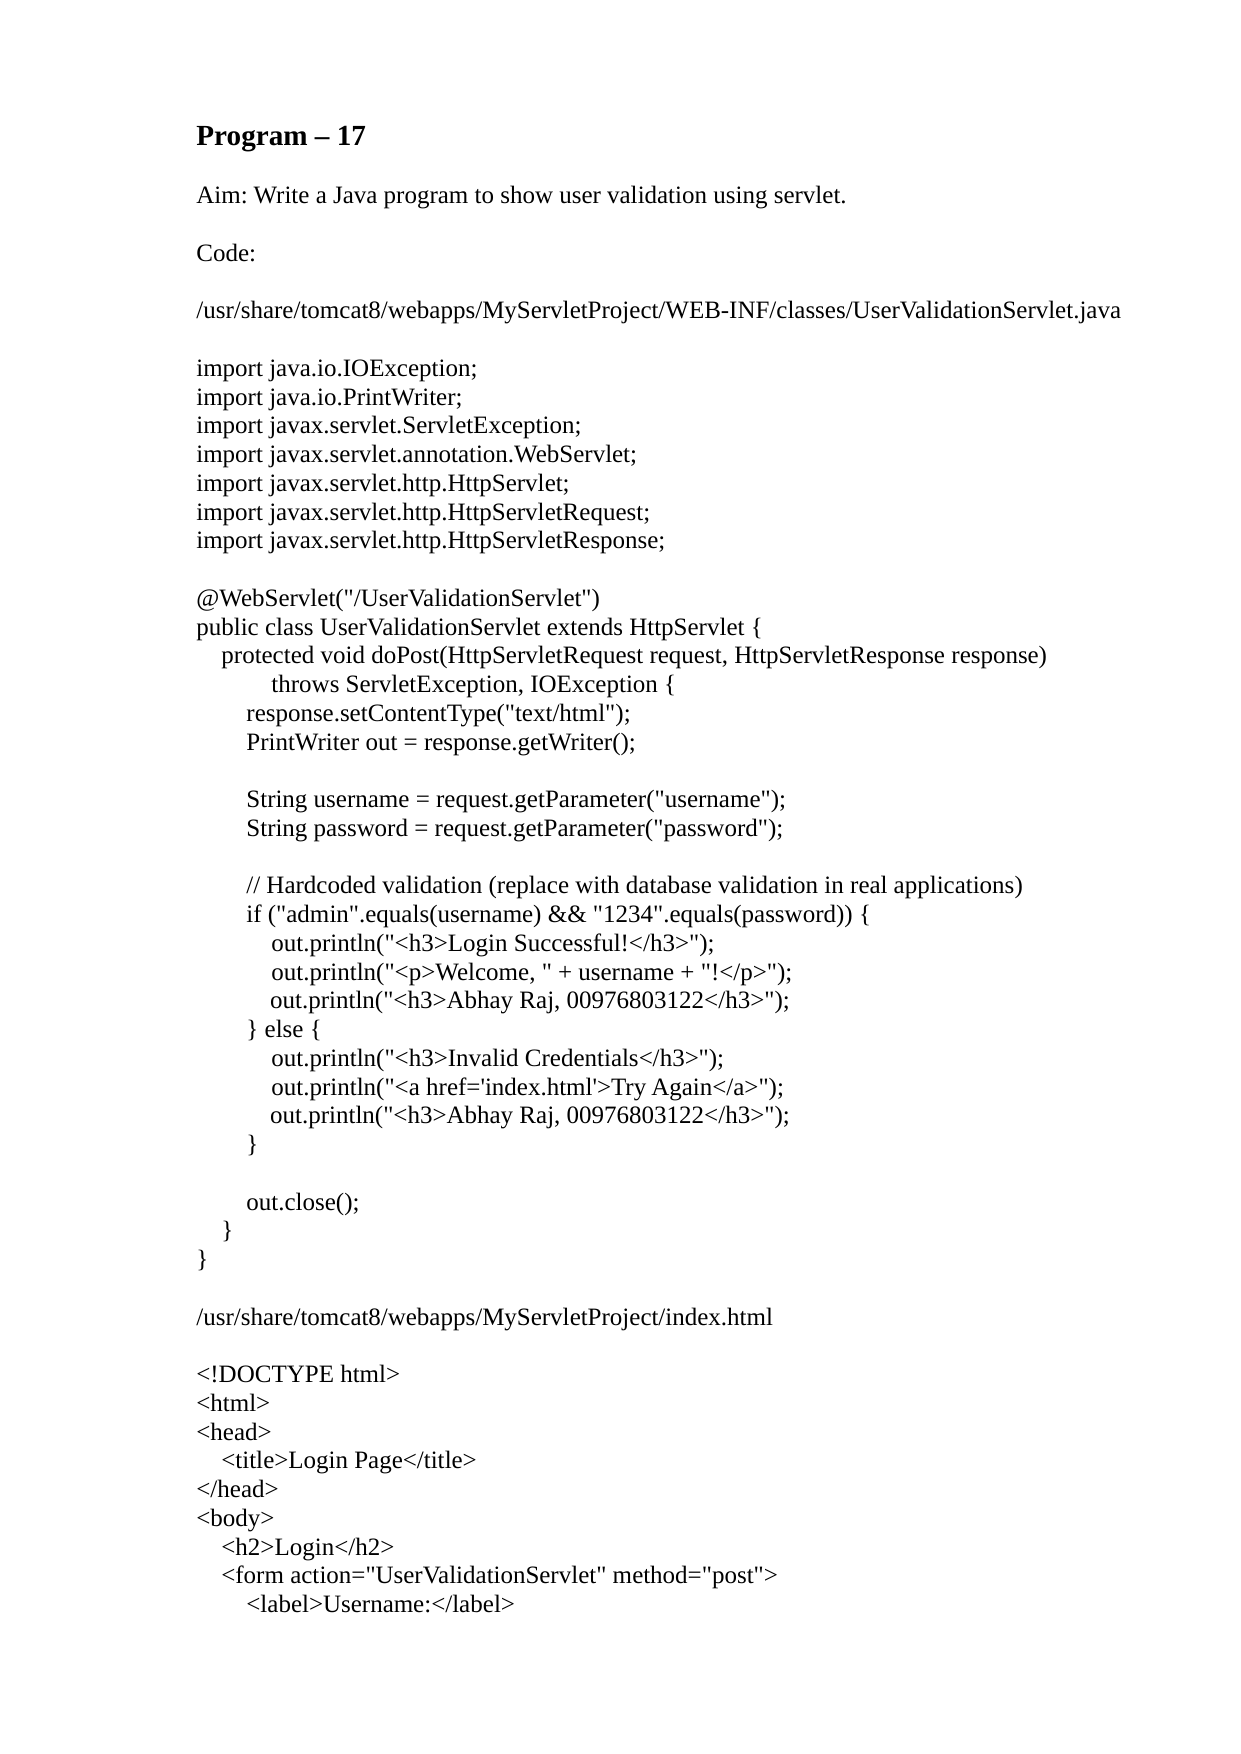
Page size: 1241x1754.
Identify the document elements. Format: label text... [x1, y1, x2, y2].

text Aim: Write a Java program to show user validation using servlet. [196, 180, 1122, 209]
text <html> [196, 1388, 1122, 1417]
text public class UserValidationServlet extends HttpServlet { [196, 612, 1122, 640]
text String username = request.getParameter("username"); [196, 784, 1122, 813]
text if ("admin".equals(username) && "1234".equals(password)) { [196, 899, 1122, 928]
text Program – 17 [196, 118, 1122, 152]
text out.println("<h3>Login Successful!</h3>"); [196, 928, 1122, 957]
text import javax.servlet.ServletException; [196, 410, 1122, 439]
text <label>Username:</label> [196, 1589, 1122, 1618]
text out.println("<h3>Abhay Raj, 00976803122</h3>"); [196, 1100, 1122, 1129]
text } [196, 1215, 1122, 1244]
text out.println("<p>Welcome, " + username + "!</p>"); [196, 957, 1122, 985]
text <h2>Login</h2> [196, 1532, 1122, 1560]
text } [196, 1244, 1122, 1273]
text <title>Login Page</title> [196, 1445, 1122, 1474]
text String password = request.getParameter("password"); [196, 813, 1122, 842]
text response.setContentType("text/html"); [196, 698, 1122, 727]
text protected void doPost(HttpServletRequest request, HttpServletResponse response) [196, 640, 1122, 669]
text // Hardcoded validation (replace with database validation in real applications) [196, 870, 1122, 899]
text import java.io.PrintWriter; [196, 382, 1122, 410]
text /usr/share/tomcat8/webapps/MyServletProject/index.html [196, 1302, 1122, 1330]
text out.println("<h3>Invalid Credentials</h3>"); [196, 1043, 1122, 1072]
text out.println("<a href='index.html'>Try Again</a>"); [196, 1072, 1122, 1100]
text Code: [196, 238, 1122, 267]
text PrintWriter out = response.getWriter(); [196, 727, 1122, 755]
text </head> [196, 1474, 1122, 1503]
text out.close(); [196, 1187, 1122, 1215]
text @WebServlet("/UserValidationServlet") [196, 583, 1122, 612]
text /usr/share/tomcat8/webapps/MyServletProject/WEB-INF/classes/UserValidationServlet.java [196, 295, 1122, 324]
text out.println("<h3>Abhay Raj, 00976803122</h3>"); [196, 985, 1122, 1014]
text <!DOCTYPE html> [196, 1359, 1122, 1388]
text } [196, 1129, 1122, 1158]
text import javax.servlet.annotation.WebServlet; [196, 439, 1122, 468]
text } else { [196, 1014, 1122, 1043]
text <head> [196, 1417, 1122, 1445]
text <body> [196, 1503, 1122, 1532]
text import javax.servlet.http.HttpServletResponse; [196, 525, 1122, 554]
text import java.io.IOException; [196, 353, 1122, 382]
text <form action="UserValidationServlet" method="post"> [196, 1560, 1122, 1589]
text import javax.servlet.http.HttpServlet; [196, 468, 1122, 497]
text throws ServletException, IOException { [196, 669, 1122, 698]
text import javax.servlet.http.HttpServletRequest; [196, 497, 1122, 525]
